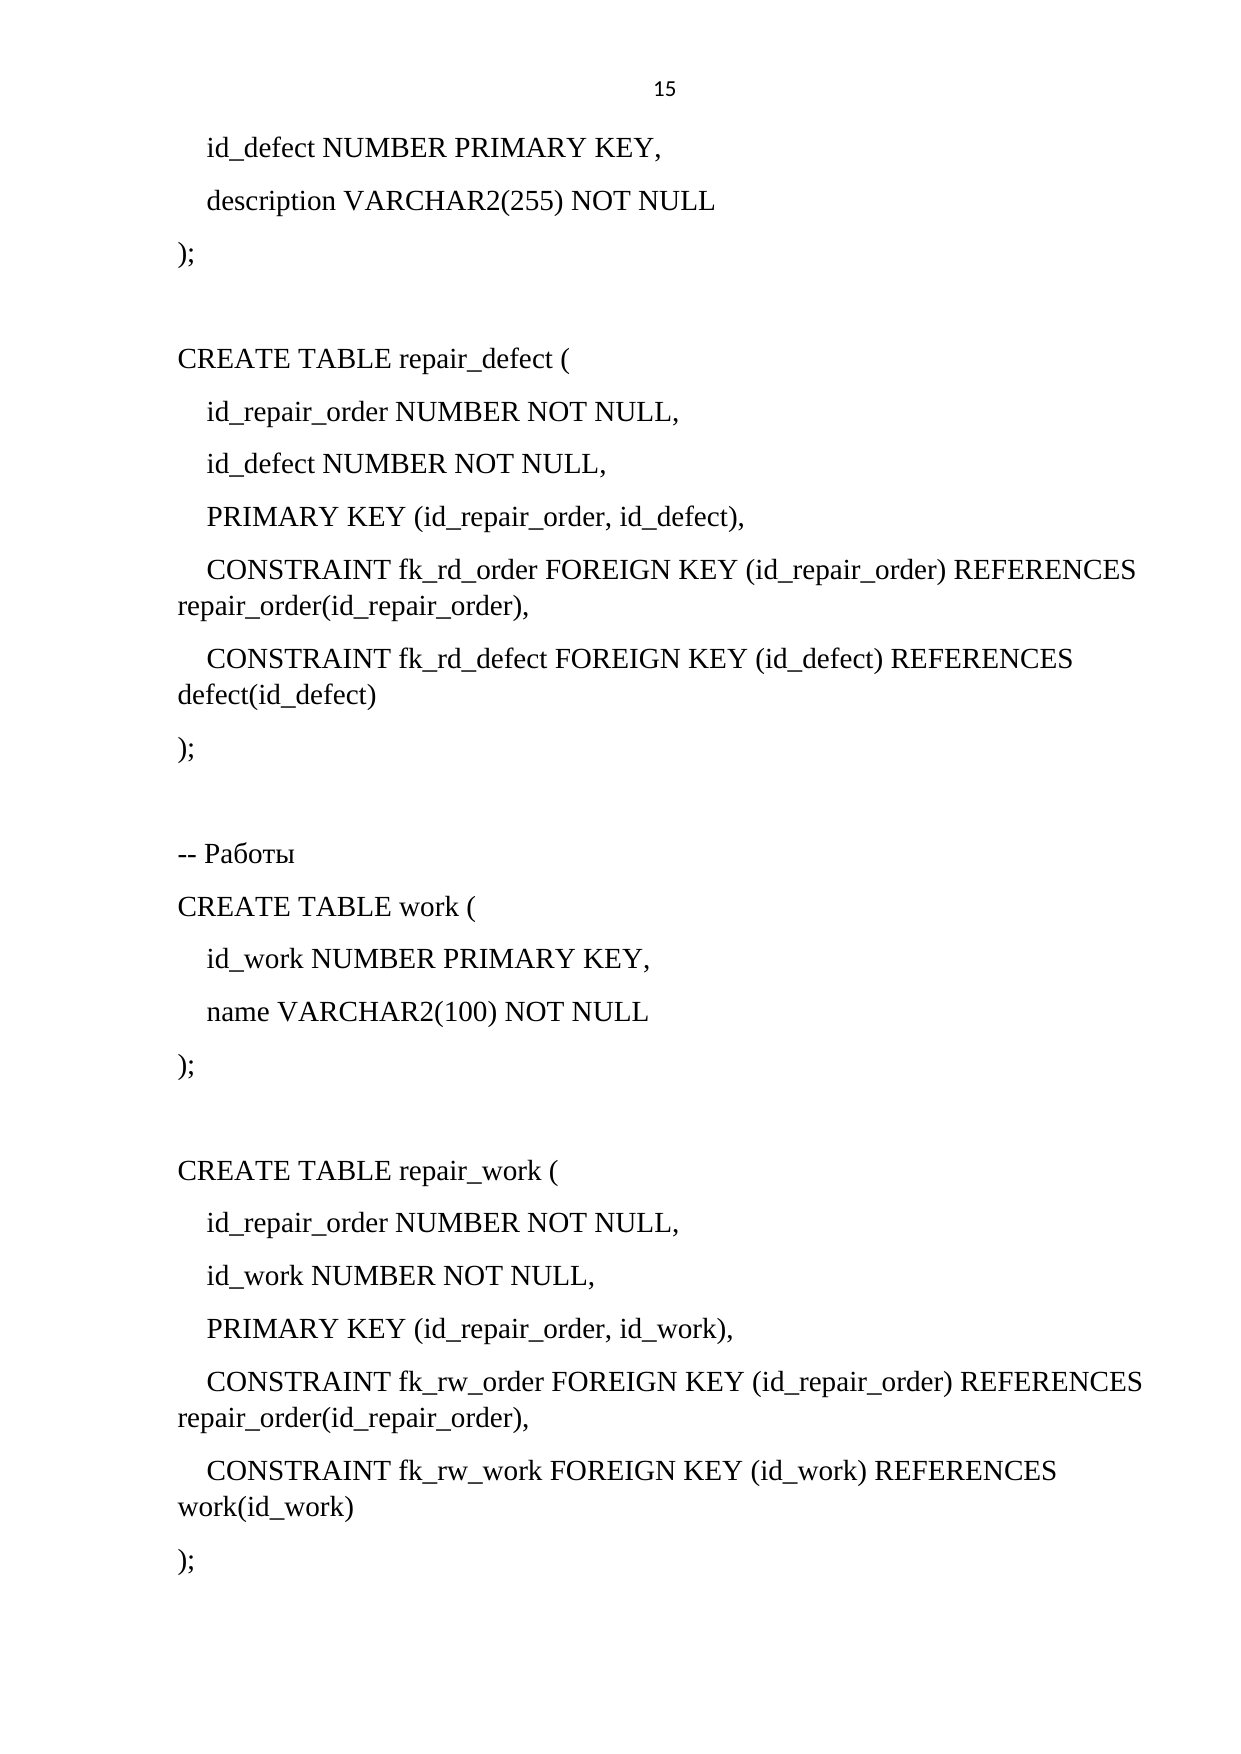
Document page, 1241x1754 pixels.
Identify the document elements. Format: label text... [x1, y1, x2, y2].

text ); [177, 235, 1152, 269]
text CONSTRAINT fk_rw_order FOREIGN KEY (id_repair_order) REFERENCES repair_order(id_repair_order), [177, 1364, 1152, 1434]
text ); [177, 1542, 1152, 1575]
text PRIMARY KEY (id_repair_order, id_work), [177, 1311, 1152, 1345]
text CONSTRAINT fk_rd_defect FOREIGN KEY (id_defect) REFERENCES defect(id_defect) [177, 641, 1152, 711]
text PRIMARY KEY (id_repair_order, id_defect), [177, 499, 1152, 533]
text name VARCHAR2(100) NOT NULL [177, 994, 1152, 1028]
text id_defect NUMBER NOT NULL, [177, 447, 1152, 480]
text id_repair_order NUMBER NOT NULL, [177, 1206, 1152, 1239]
text id_work NUMBER NOT NULL, [177, 1258, 1152, 1292]
text id_repair_order NUMBER NOT NULL, [177, 394, 1152, 427]
text CREATE TABLE repair_defect ( [177, 341, 1152, 374]
text ); [177, 1047, 1152, 1081]
text -- Работы [177, 836, 1152, 869]
text description VARCHAR2(255) NOT NULL [177, 183, 1152, 216]
text id_defect NUMBER PRIMARY KEY, [177, 130, 1152, 163]
text CONSTRAINT fk_rd_order FOREIGN KEY (id_repair_order) REFERENCES repair_order(id_repair_order), [177, 552, 1152, 622]
text CREATE TABLE work ( [177, 889, 1152, 922]
text CONSTRAINT fk_rw_work FOREIGN KEY (id_work) REFERENCES work(id_work) [177, 1453, 1152, 1523]
text CREATE TABLE repair_work ( [177, 1153, 1152, 1186]
text id_work NUMBER PRIMARY KEY, [177, 941, 1152, 975]
text ); [177, 730, 1152, 764]
